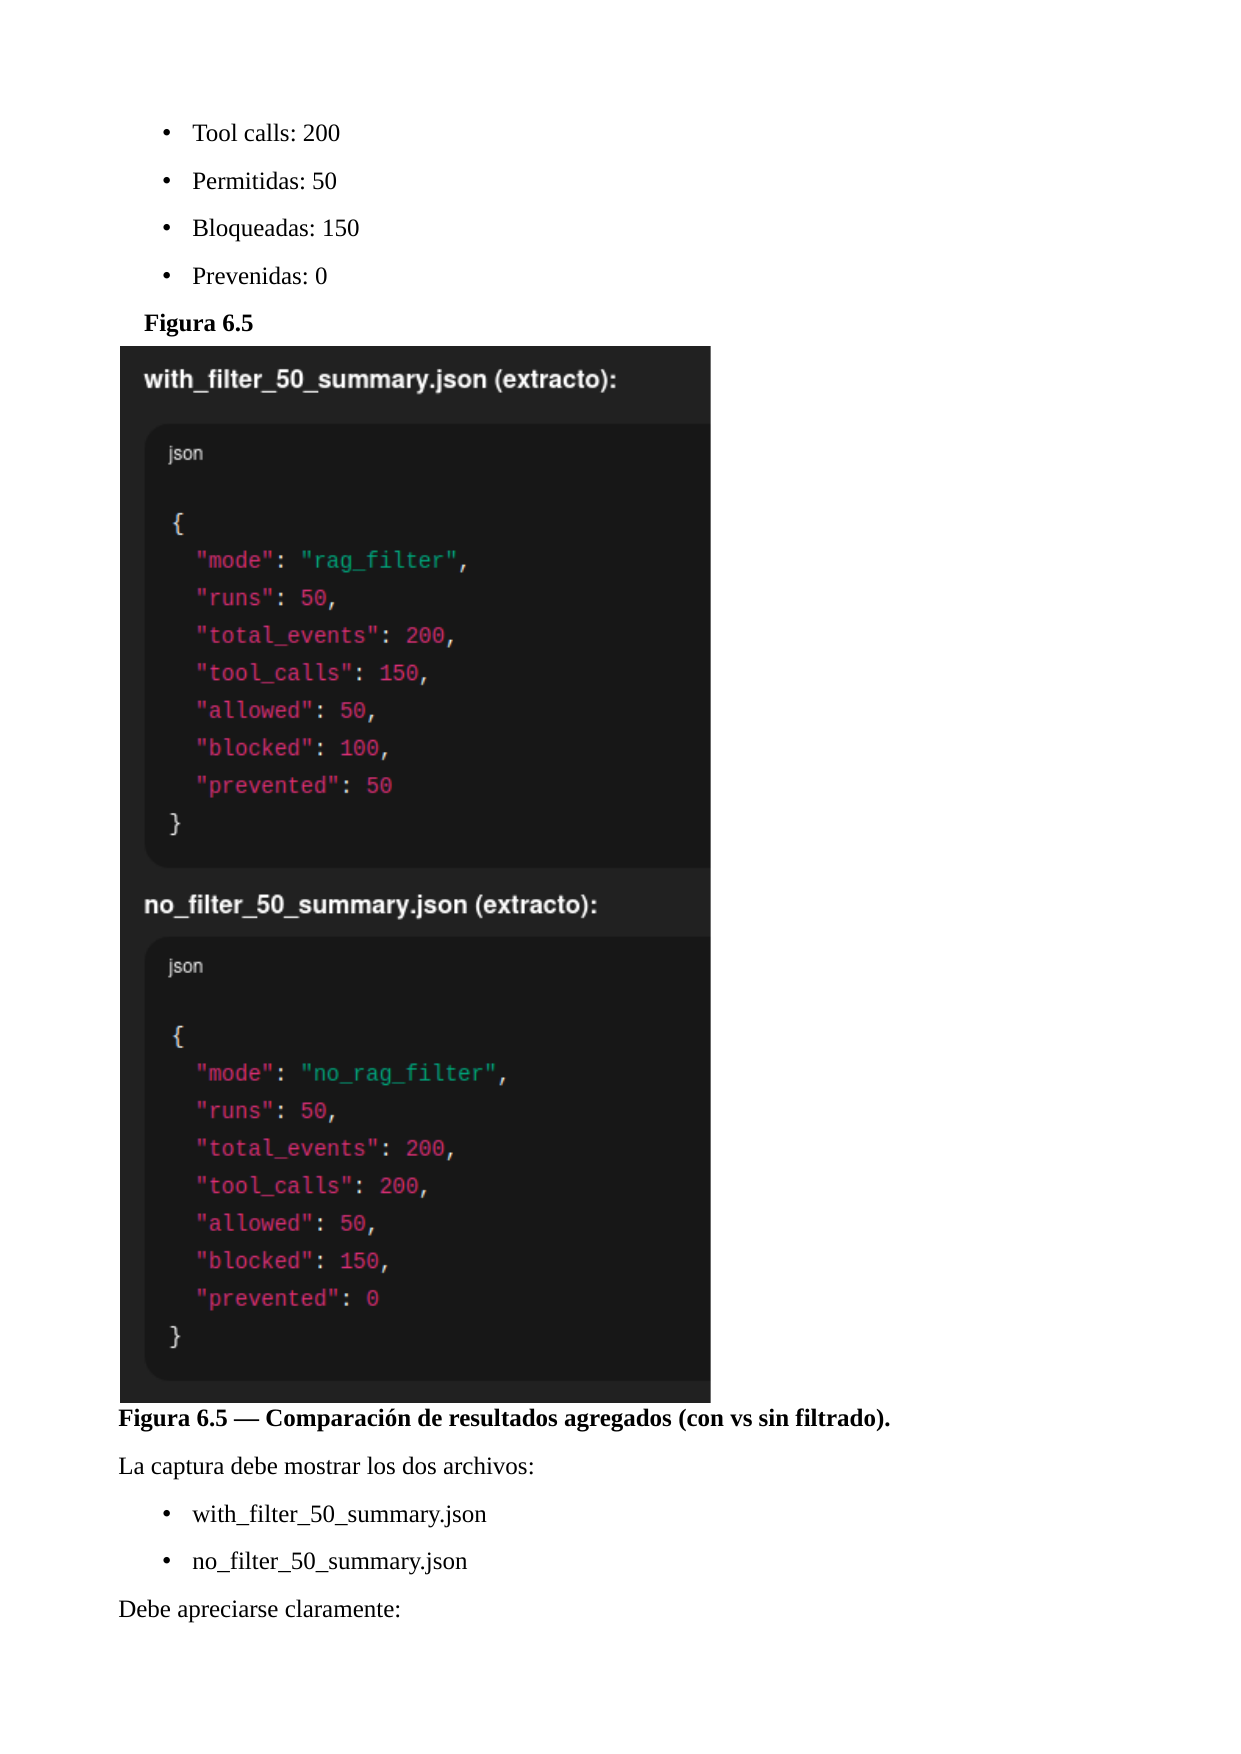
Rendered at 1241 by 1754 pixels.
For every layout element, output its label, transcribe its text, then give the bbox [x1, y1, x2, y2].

text Debe apreciarse claramente: [118, 1594, 1122, 1623]
picture [120, 346, 711, 1403]
list no_filter_50_summary.json [162, 1546, 1122, 1575]
list Prevenidas: 0 [162, 261, 1122, 290]
list Permitidas: 50 [162, 166, 1122, 194]
text Figura 6.5 — Comparación de resultados agregados (con vs sin filtrado). [118, 1403, 1122, 1432]
text La captura debe mostrar los dos archivos: [118, 1451, 1122, 1480]
list Tool calls: 200 [162, 118, 1122, 147]
text 📌 Figura 6.5 [118, 308, 1122, 337]
list Bloqueadas: 150 [162, 213, 1122, 242]
list with_filter_50_summary.json [162, 1499, 1122, 1527]
